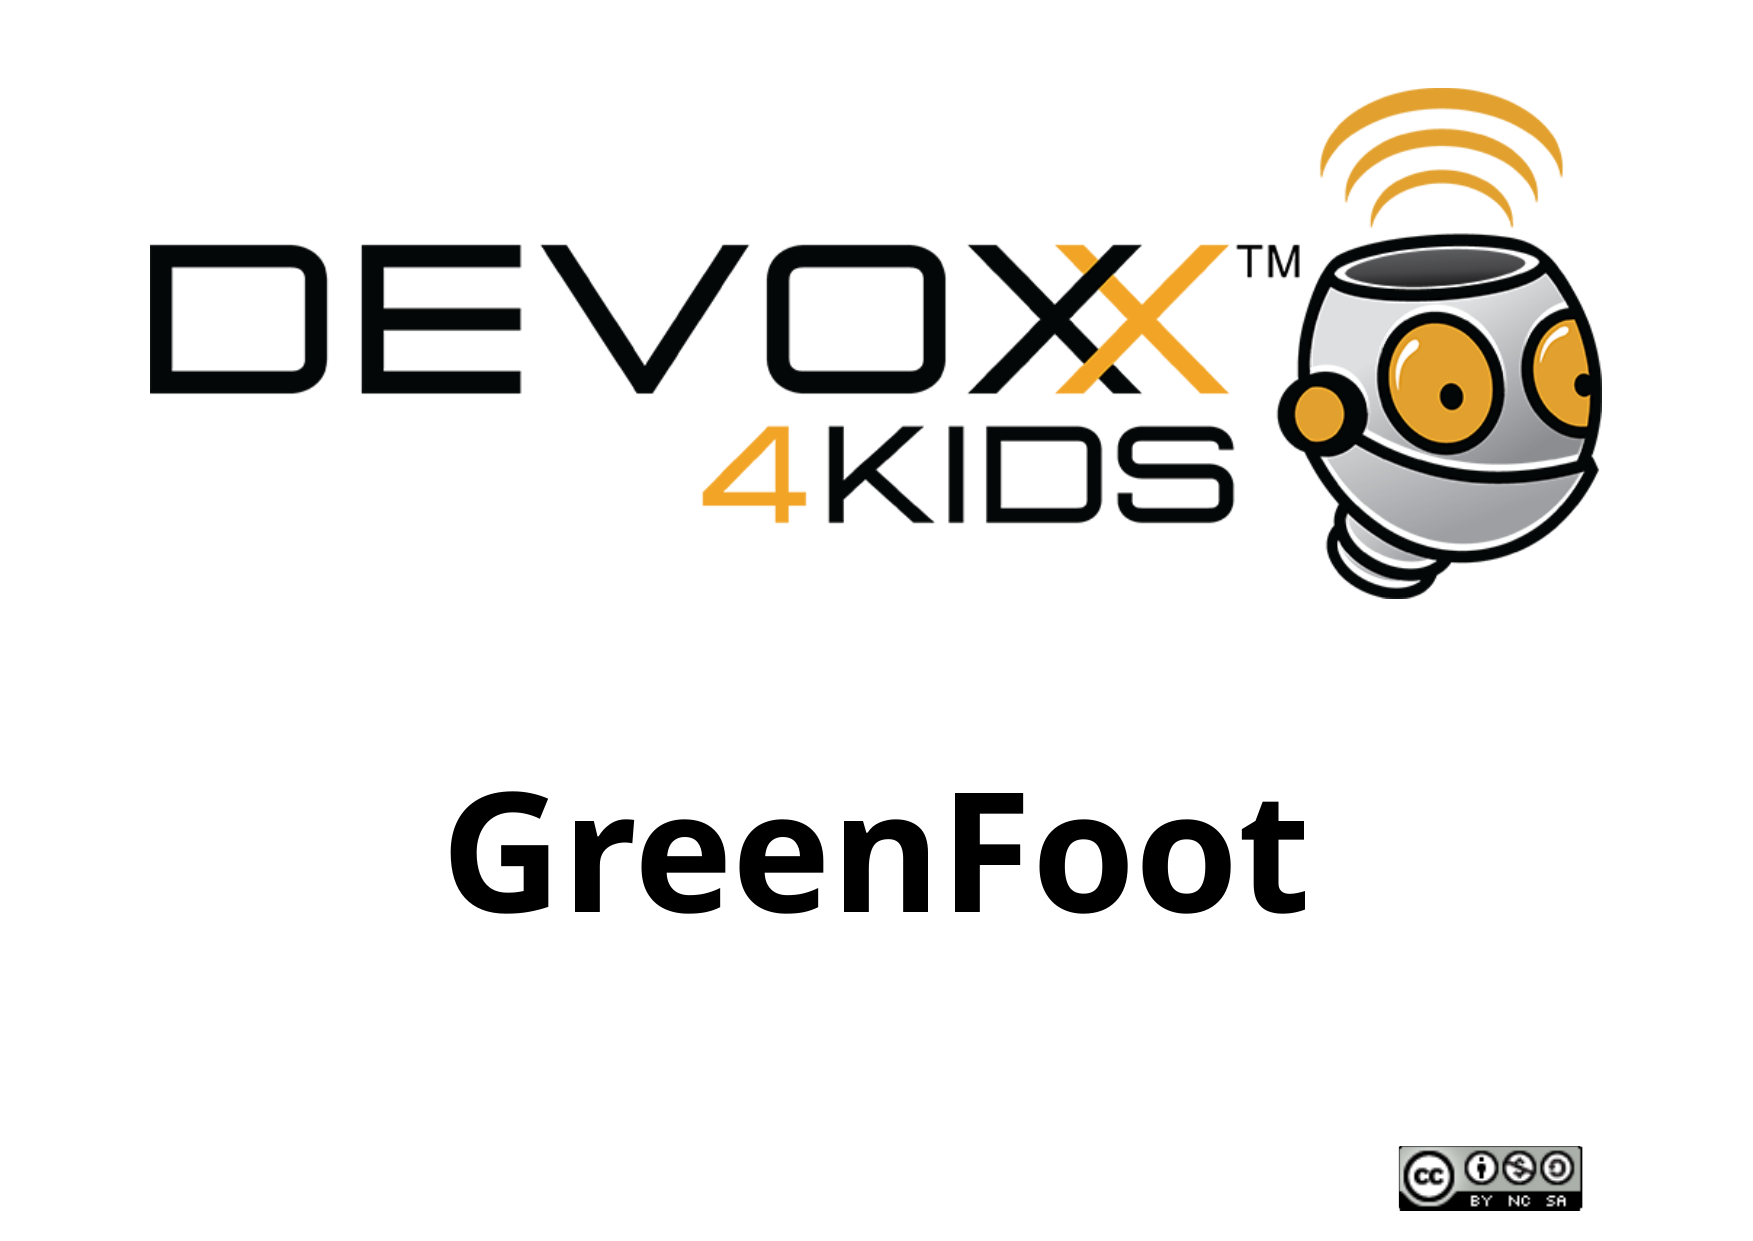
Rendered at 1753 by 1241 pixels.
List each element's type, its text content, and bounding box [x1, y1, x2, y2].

picture [150, 88, 1602, 599]
text GreenFoot [150, 734, 1602, 961]
picture [1398, 1146, 1583, 1211]
